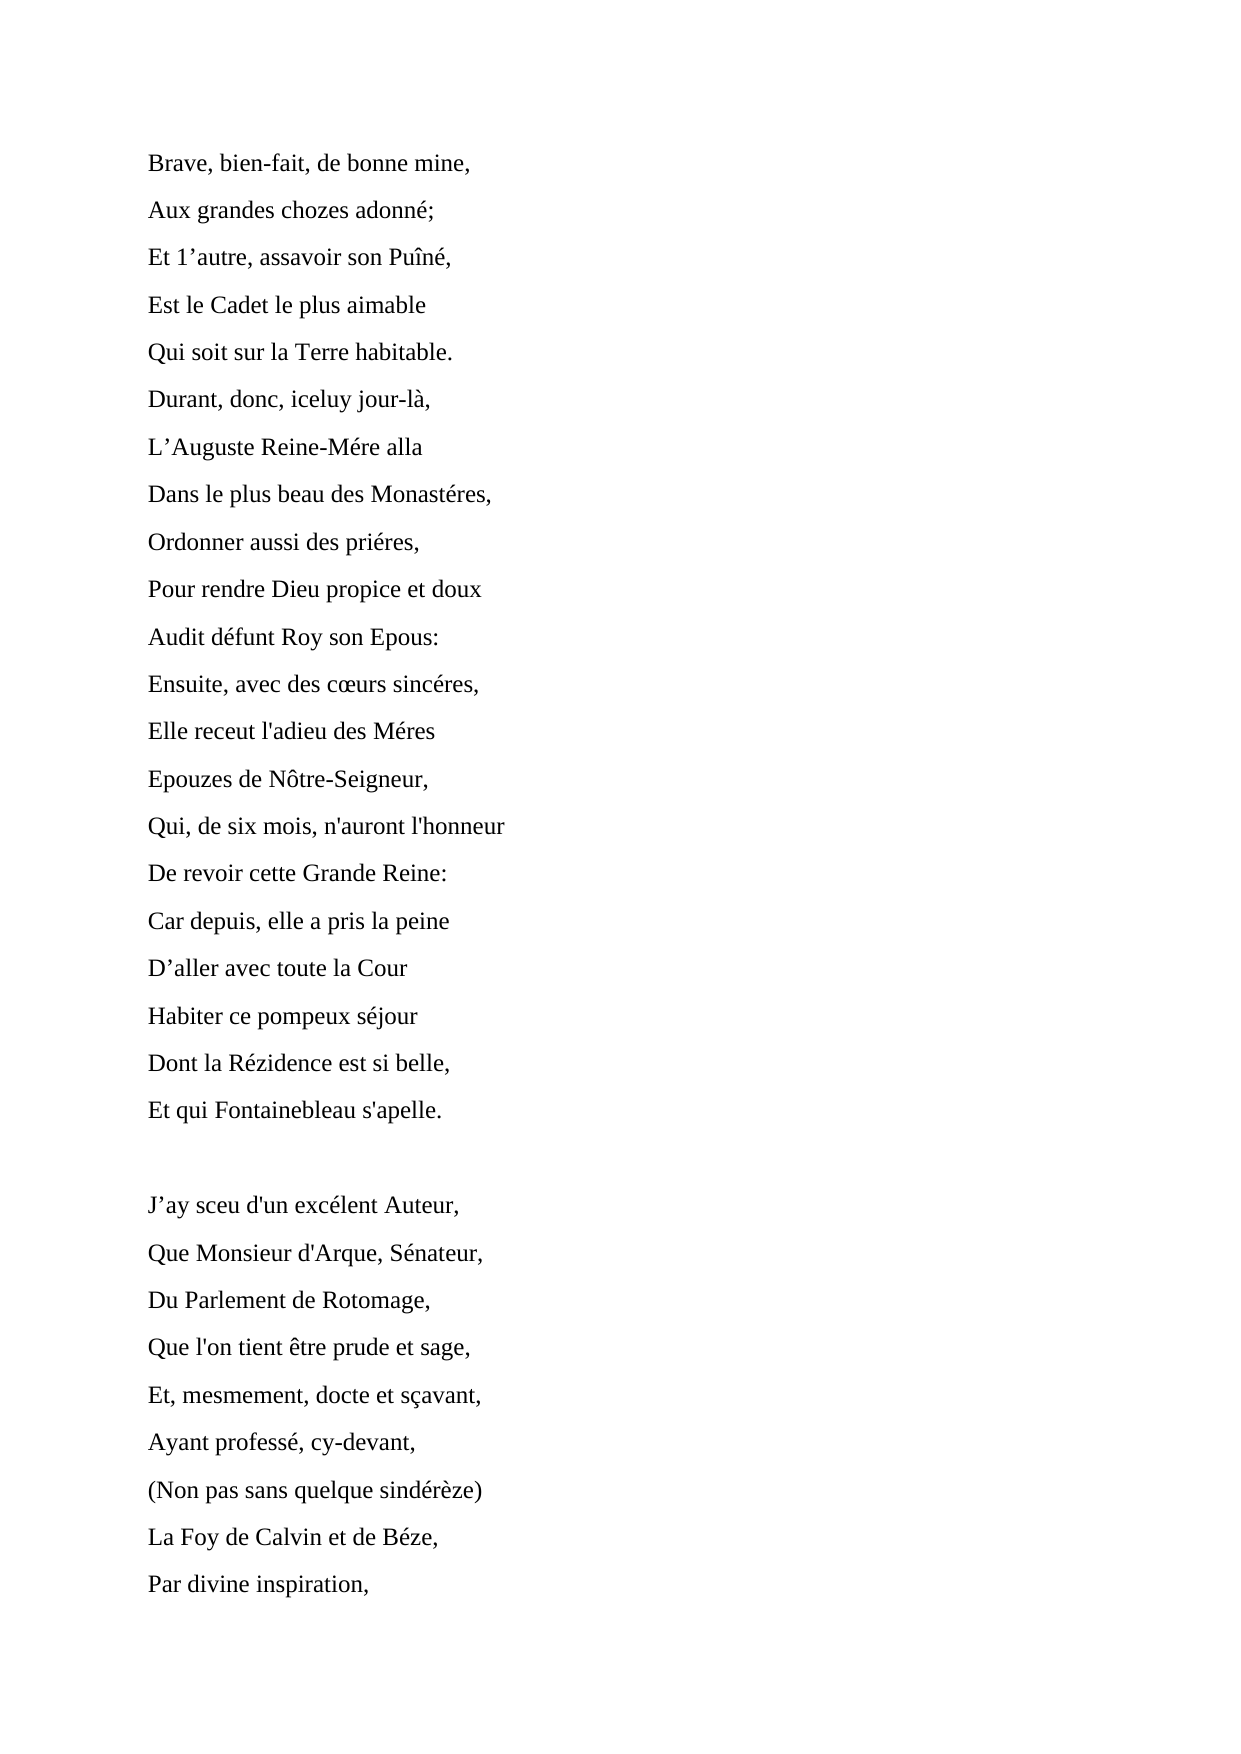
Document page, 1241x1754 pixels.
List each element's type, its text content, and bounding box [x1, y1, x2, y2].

text Par divine inspiration, [148, 1569, 1093, 1598]
text D’aller avec toute la Cour [148, 953, 1093, 982]
text Brave, bien-fait, de bonne mine, [148, 148, 1093, 176]
text Car depuis, elle a pris la peine [148, 906, 1093, 935]
text Et qui Fontainebleau s'apelle. [148, 1096, 1093, 1124]
text (Non pas sans quelque sindérèze) [148, 1475, 1093, 1503]
text Habiter ce pompeux séjour [148, 1001, 1093, 1029]
text Epouzes de Nôtre-Seigneur, [148, 764, 1093, 792]
text Aux grandes chozes adonné; [148, 195, 1093, 224]
text Pour rendre Dieu propice et doux [148, 574, 1093, 603]
text Qui soit sur la Terre habitable. [148, 337, 1093, 366]
text Et 1’autre, assavoir son Puîné, [148, 242, 1093, 271]
text Et, mesmement, docte et sçavant, [148, 1380, 1093, 1409]
text Dont la Rézidence est si belle, [148, 1048, 1093, 1077]
text Que Monsieur d'Arque, Sénateur, [148, 1238, 1093, 1266]
text Ensuite, avec des cœurs sincéres, [148, 669, 1093, 698]
text Dans le plus beau des Monastéres, [148, 479, 1093, 508]
text Qui, de six mois, n'auront l'honneur [148, 811, 1093, 840]
text Est le Cadet le plus aimable [148, 290, 1093, 318]
text Du Parlement de Rotomage, [148, 1285, 1093, 1314]
text Que l'on tient être prude et sage, [148, 1332, 1093, 1361]
text Audit défunt Roy son Epous: [148, 622, 1093, 650]
text Ayant professé, cy-devant, [148, 1427, 1093, 1456]
text La Foy de Calvin et de Béze, [148, 1522, 1093, 1551]
text L’Auguste Reine-Mére alla [148, 432, 1093, 461]
text Ordonner aussi des priéres, [148, 527, 1093, 556]
text De revoir cette Grande Reine: [148, 858, 1093, 887]
text Elle receut l'adieu des Méres [148, 716, 1093, 745]
text J’ay sceu d'un excélent Auteur, [148, 1190, 1093, 1219]
text Durant, donc, iceluy jour-là, [148, 384, 1093, 413]
